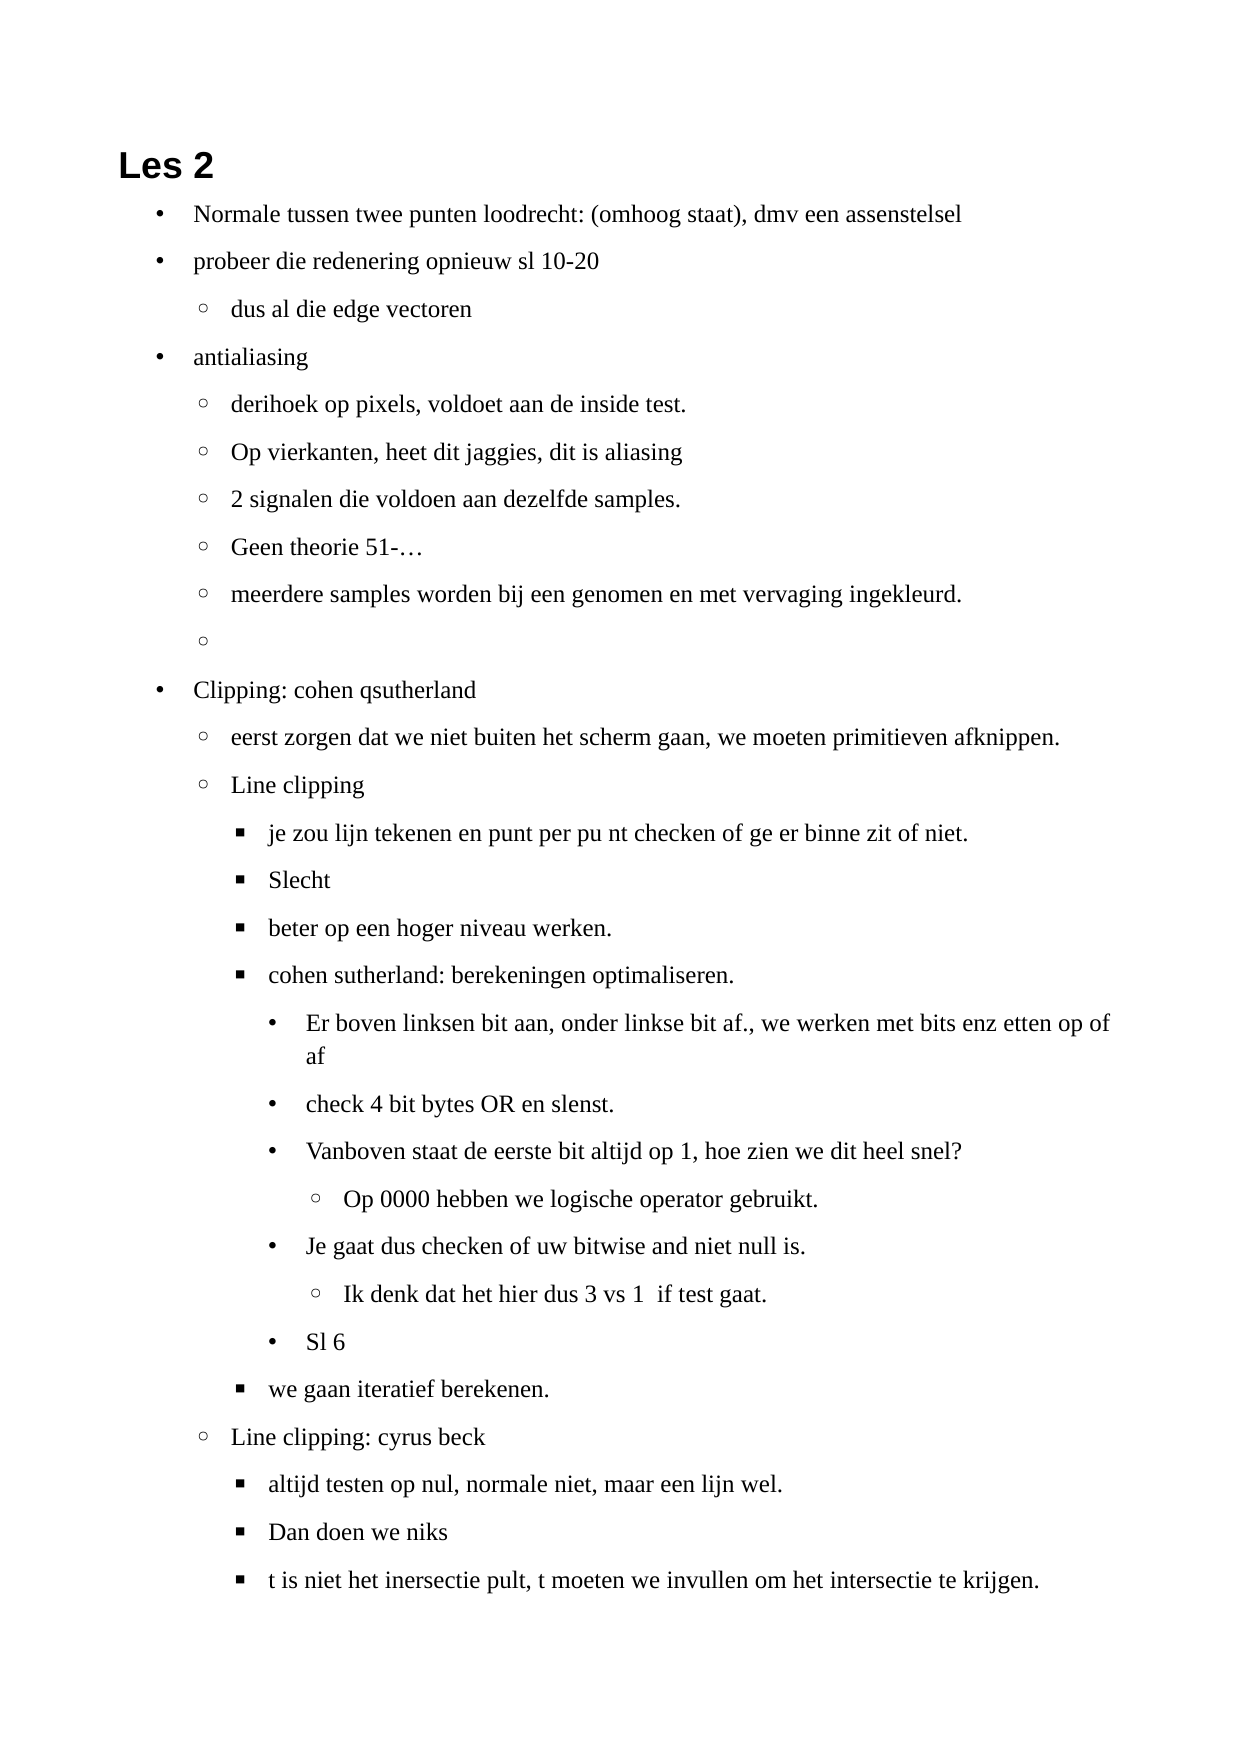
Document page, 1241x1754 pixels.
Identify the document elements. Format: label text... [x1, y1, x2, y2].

list je zou lijn tekenen en punt per pu nt checken of ge er binne zit of niet. [231, 818, 1122, 846]
list check 4 bit bytes OR en slenst. [268, 1089, 1122, 1117]
list derihoek op pixels, voldoet aan de inside test. [193, 389, 1122, 418]
list eerst zorgen dat we niet buiten het scherm gaan, we moeten primitieven afknippen. [193, 722, 1122, 751]
list we gaan iteratief berekenen. [231, 1374, 1122, 1403]
list Dan doen we niks [231, 1517, 1122, 1546]
list probeer die redenering opnieuw sl 10-20 [156, 246, 1122, 275]
list Sl 6 [268, 1327, 1122, 1355]
list Je gaat dus checken of uw bitwise and niet null is. [268, 1231, 1122, 1260]
list Geen theorie 51-… [193, 532, 1122, 561]
list altijd testen op nul, normale niet, maar een lijn wel. [231, 1469, 1122, 1498]
list cohen sutherland: berekeningen optimaliseren. [231, 960, 1122, 989]
list t is niet het inersectie pult, t moeten we invullen om het intersectie te krijgen. [231, 1565, 1122, 1593]
list Clipping: cohen qsutherland [156, 675, 1122, 703]
list dus al die edge vectoren [193, 294, 1122, 323]
list Line clipping: cyrus beck [193, 1422, 1122, 1451]
list Op 0000 hebben we logische operator gebruikt. [306, 1184, 1122, 1213]
list Vanboven staat de eerste bit altijd op 1, hoe zien we dit heel snel? [268, 1136, 1122, 1165]
list meerdere samples worden bij een genomen en met vervaging ingekleurd. [193, 579, 1122, 608]
subtitle Les 2 [118, 143, 1122, 186]
list Op vierkanten, heet dit jaggies, dit is aliasing [193, 437, 1122, 466]
list 2 signalen die voldoen aan dezelfde samples. [193, 484, 1122, 513]
list antialiasing [156, 342, 1122, 370]
list Ik denk dat het hier dus 3 vs 1 if test gaat. [306, 1279, 1122, 1308]
list Slecht [231, 865, 1122, 894]
list Line clipping [193, 770, 1122, 799]
list beter op een hoger niveau werken. [231, 913, 1122, 942]
list Er boven linksen bit aan, onder linkse bit af., we werken met bits enz etten op of af [268, 1008, 1122, 1070]
list Normale tussen twee punten loodrecht: (omhoog staat), dmv een assenstelsel [156, 199, 1122, 227]
